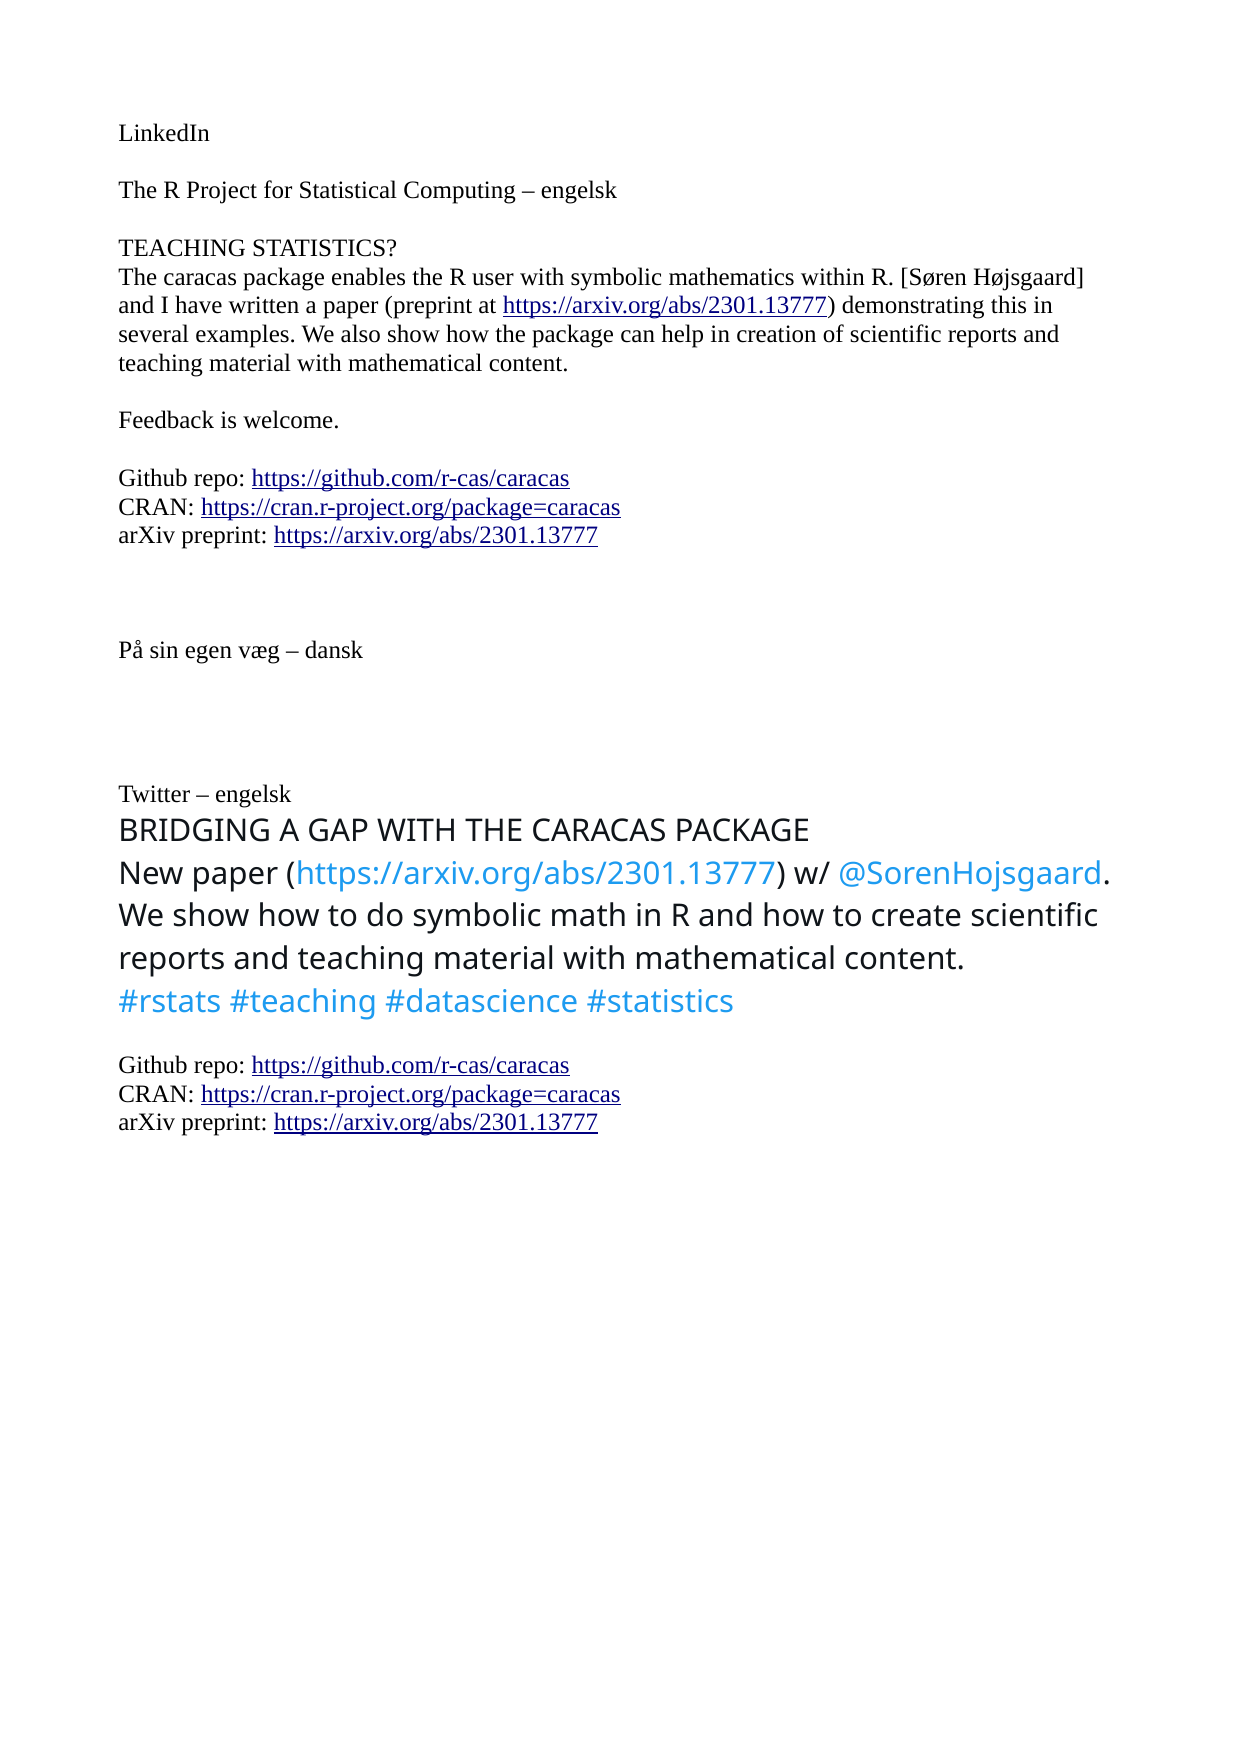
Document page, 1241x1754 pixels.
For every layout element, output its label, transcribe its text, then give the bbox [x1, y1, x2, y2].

text The R Project for Statistical Computing – engelsk [118, 176, 1122, 204]
text BRIDGING A GAP WITH THE CARACAS PACKAGE [118, 808, 1122, 851]
text Github repo: https://github.com/r-cas/caracas [118, 463, 1122, 492]
text LinkedIn [118, 118, 1122, 147]
text New paper (https://arxiv.org/abs/2301.13777) w/ @SorenHojsgaard. We show how to do symbolic math in R and how to create scientific reports and teaching material with mathematical content. [118, 851, 1122, 978]
text TEACHING STATISTICS? [118, 233, 1122, 262]
text CRAN: https://cran.r-project.org/package=caracas [118, 492, 1122, 521]
text arXiv preprint: https://arxiv.org/abs/2301.13777 [118, 1107, 1122, 1136]
text På sin egen væg – dansk [118, 636, 1122, 664]
text Twitter – engelsk [118, 779, 1122, 808]
text Github repo: https://github.com/r-cas/caracas [118, 1050, 1122, 1079]
text CRAN: https://cran.r-project.org/package=caracas [118, 1079, 1122, 1107]
text arXiv preprint: https://arxiv.org/abs/2301.13777 [118, 521, 1122, 549]
text The caracas package enables the R user with symbolic mathematics within R. [Søren Højsgaard] and I have written a paper (preprint at https://arxiv.org/abs/2301.13777) demonstrating this in several examples. We also show how the package can help in creation of scientific reports and teaching material with mathematical content. [118, 262, 1122, 377]
text Feedback is welcome. [118, 406, 1122, 434]
text #rstats #teaching #datascience #statistics [118, 978, 1122, 1021]
